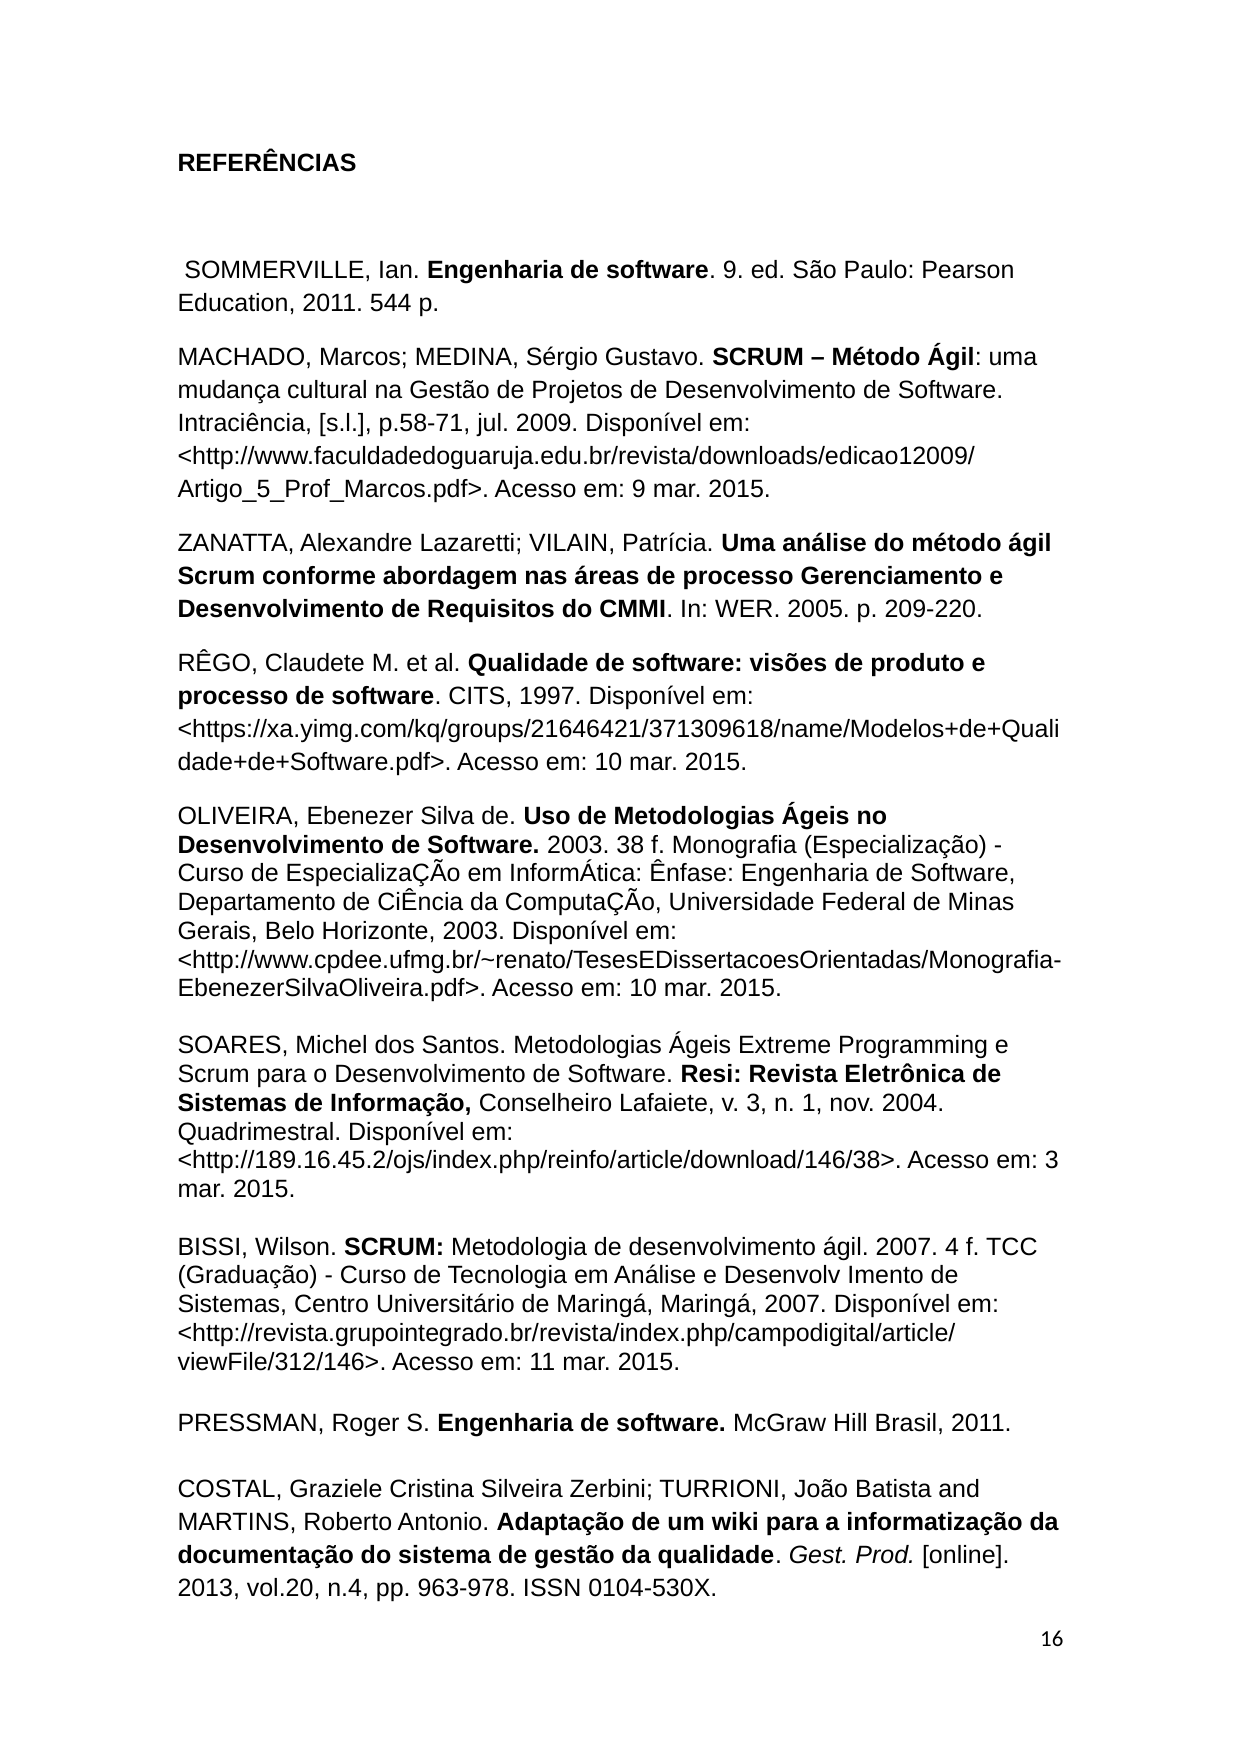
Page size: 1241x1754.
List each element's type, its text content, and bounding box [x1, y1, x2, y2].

text ZANATTA, Alexandre Lazaretti; VILAIN, Patrícia. Uma análise do método ágil Scrum conforme abordagem nas áreas de processo Gerenciamento e Desenvolvimento de Requisitos do CMMI. In: WER. 2005. p. 209-220. [177, 528, 1063, 623]
text BISSI, Wilson. SCRUM: Metodologia de desenvolvimento ágil. 2007. 4 f. TCC (Graduação) - Curso de Tecnologia em Análise e Desenvolv Imento de Sistemas, Centro Universitário de Maringá, Maringá, 2007. Disponível em: <http://revista.grupointegrado.br/revista/index.php/campodigital/article/viewFile/312/146>. Acesso em: 11 mar. 2015. [177, 1231, 1063, 1375]
text COSTAL, Graziele Cristina Silveira Zerbini; TURRIONI, João Batista and MARTINS, Roberto Antonio. Adaptação de um wiki para a informatização da documentação do sistema de gestão da qualidade. Gest. Prod. [online]. 2013, vol.20, n.4, pp. 963-978. ISSN 0104-530X. [177, 1474, 1063, 1602]
text PRESSMAN, Roger S. Engenharia de software. McGraw Hill Brasil, 2011. [177, 1408, 1063, 1437]
text SOMMERVILLE, Ian. Engenharia de software. 9. ed. São Paulo: Pearson Education, 2011. 544 p. [177, 255, 1063, 317]
text OLIVEIRA, Ebenezer Silva de. Uso de Metodologias Ágeis no Desenvolvimento de Software. 2003. 38 f. Monografia (Especialização) - Curso de EspecializaÇÃo em InformÁtica: Ênfase: Engenharia de Software, Departamento de CiÊncia da ComputaÇÃo, Universidade Federal de Minas Gerais, Belo Horizonte, 2003. Disponível em: <http://www.cpdee.ufmg.br/~renato/TesesEDissertacoesOrientadas/Monografia-EbenezerSilvaOliveira.pdf>. Acesso em: 10 mar. 2015. [177, 801, 1063, 1002]
text SOARES, Michel dos Santos. Metodologias Ágeis Extreme Programming e Scrum para o Desenvolvimento de Software. Resi: Revista Eletrônica de Sistemas de Informação, Conselheiro Lafaiete, v. 3, n. 1, nov. 2004. Quadrimestral. Disponível em: <http://189.16.45.2/ojs/index.php/reinfo/article/download/146/38>. Acesso em: 3 mar. 2015. [177, 1030, 1063, 1203]
text REFERÊNCIAS [177, 148, 1063, 176]
text RÊGO, Claudete M. et al. Qualidade de software: visões de produto e processo de software. CITS, 1997. Disponível em: <https://xa.yimg.com/kq/groups/21646421/371309618/name/Modelos+de+Qualidade+de+Software.pdf>. Acesso em: 10 mar. 2015. [177, 648, 1063, 776]
text MACHADO, Marcos; MEDINA, Sérgio Gustavo. SCRUM – Método Ágil: uma mudança cultural na Gestão de Projetos de Desenvolvimento de Software. Intraciência, [s.l.], p.58-71, jul. 2009. Disponível em: <http://www.faculdadedoguaruja.edu.br/revista/downloads/edicao12009/Artigo_5_Prof_Marcos.pdf>. Acesso em: 9 mar. 2015. [177, 342, 1063, 503]
